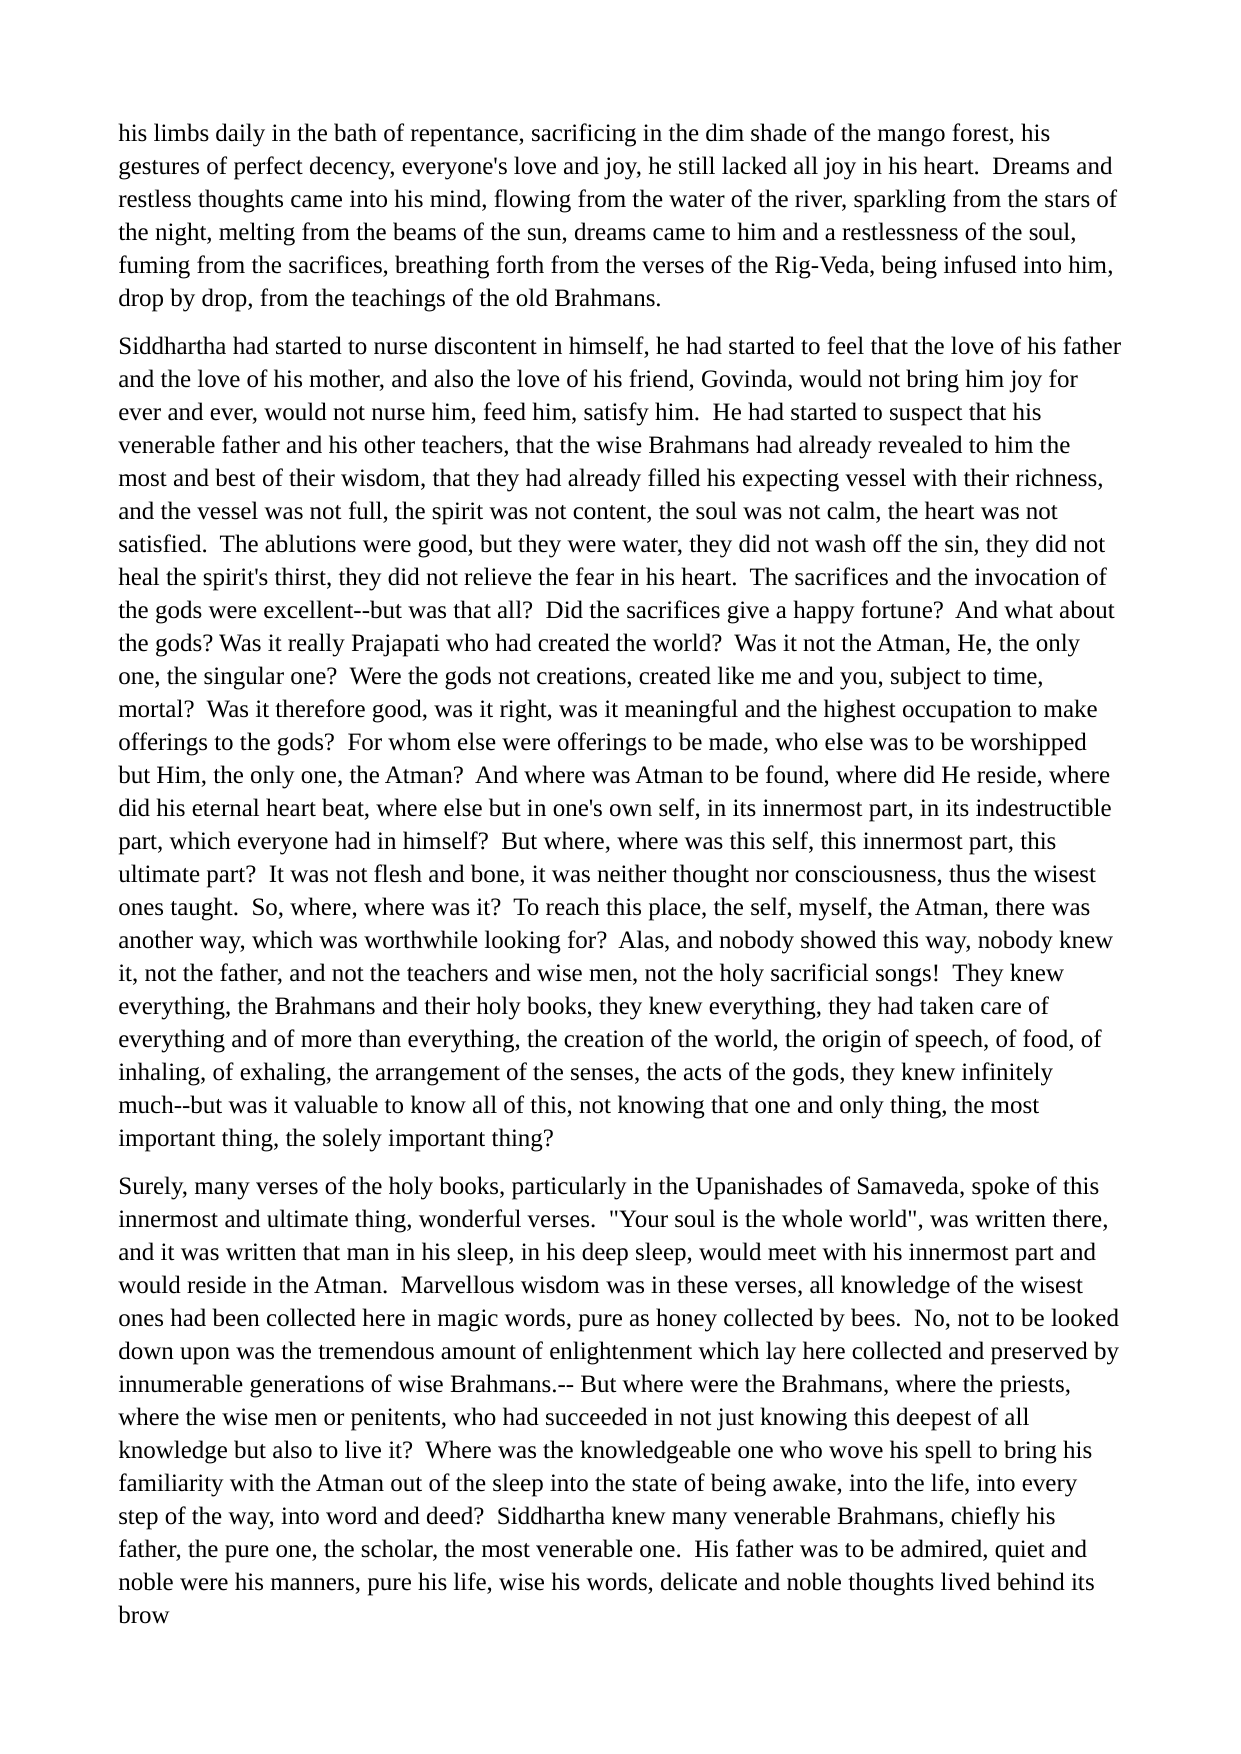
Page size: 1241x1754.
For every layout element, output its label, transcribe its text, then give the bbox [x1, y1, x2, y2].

text Siddhartha had started to nurse discontent in himself, he had started to feel that the love of his father and the love of his mother, and also the love of his friend, Govinda, would not bring him joy for ever and ever, would not nurse him, feed him, satisfy him. He had started to suspect that his venerable father and his other teachers, that the wise Brahmans had already revealed to him the most and best of their wisdom, that they had already filled his expecting vessel with their richness, and the vessel was not full, the spirit was not content, the soul was not calm, the heart was not satisfied. The ablutions were good, but they were water, they did not wash off the sin, they did not heal the spirit's thirst, they did not relieve the fear in his heart. The sacrifices and the invocation of the gods were excellent--but was that all? Did the sacrifices give a happy fortune? And what about the gods? Was it really Prajapati who had created the world? Was it not the Atman, He, the only one, the singular one? Were the gods not creations, created like me and you, subject to time, mortal? Was it therefore good, was it right, was it meaningful and the highest occupation to make offerings to the gods? For whom else were offerings to be made, who else was to be worshipped but Him, the only one, the Atman? And where was Atman to be found, where did He reside, where did his eternal heart beat, where else but in one's own self, in its innermost part, in its indestructible part, which everyone had in himself? But where, where was this self, this innermost part, this ultimate part? It was not flesh and bone, it was neither thought nor consciousness, thus the wisest ones taught. So, where, where was it? To reach this place, the self, myself, the Atman, there was another way, which was worthwhile looking for? Alas, and nobody showed this way, nobody knew it, not the father, and not the teachers and wise men, not the holy sacrificial songs! They knew everything, the Brahmans and their holy books, they knew everything, they had taken care of everything and of more than everything, the creation of the world, the origin of speech, of food, of inhaling, of exhaling, the arrangement of the senses, the acts of the gods, they knew infinitely much--but was it valuable to know all of this, not knowing that one and only thing, the most important thing, the solely important thing? [118, 331, 1122, 1152]
text Surely, many verses of the holy books, particularly in the Upanishades of Samaveda, spoke of this innermost and ultimate thing, wonderful verses. "Your soul is the whole world", was written there, and it was written that man in his sleep, in his deep sleep, would meet with his innermost part and would reside in the Atman. Marvellous wisdom was in these verses, all knowledge of the wisest ones had been collected here in magic words, pure as honey collected by bees. No, not to be looked down upon was the tremendous amount of enlightenment which lay here collected and preserved by innumerable generations of wise Brahmans.-- But where were the Brahmans, where the priests, where the wise men or penitents, who had succeeded in not just knowing this deepest of all knowledge but also to live it? Where was the knowledgeable one who wove his spell to bring his familiarity with the Atman out of the sleep into the state of being awake, into the life, into every step of the way, into word and deed? Siddhartha knew many venerable Brahmans, chiefly his father, the pure one, the scholar, the most venerable one. His father was to be admired, quiet and noble were his manners, pure his life, wise his words, delicate and noble thoughts lived behind its brow [118, 1171, 1122, 1629]
text his limbs daily in the bath of repentance, sacrificing in the dim shade of the mango forest, his gestures of perfect decency, everyone's love and joy, he still lacked all joy in his heart. Dreams and restless thoughts came into his mind, flowing from the water of the river, sparkling from the stars of the night, melting from the beams of the sun, dreams came to him and a restlessness of the soul, fuming from the sacrifices, breathing forth from the verses of the Rig-Veda, being infused into him, drop by drop, from the teachings of the old Brahmans. [118, 118, 1122, 312]
